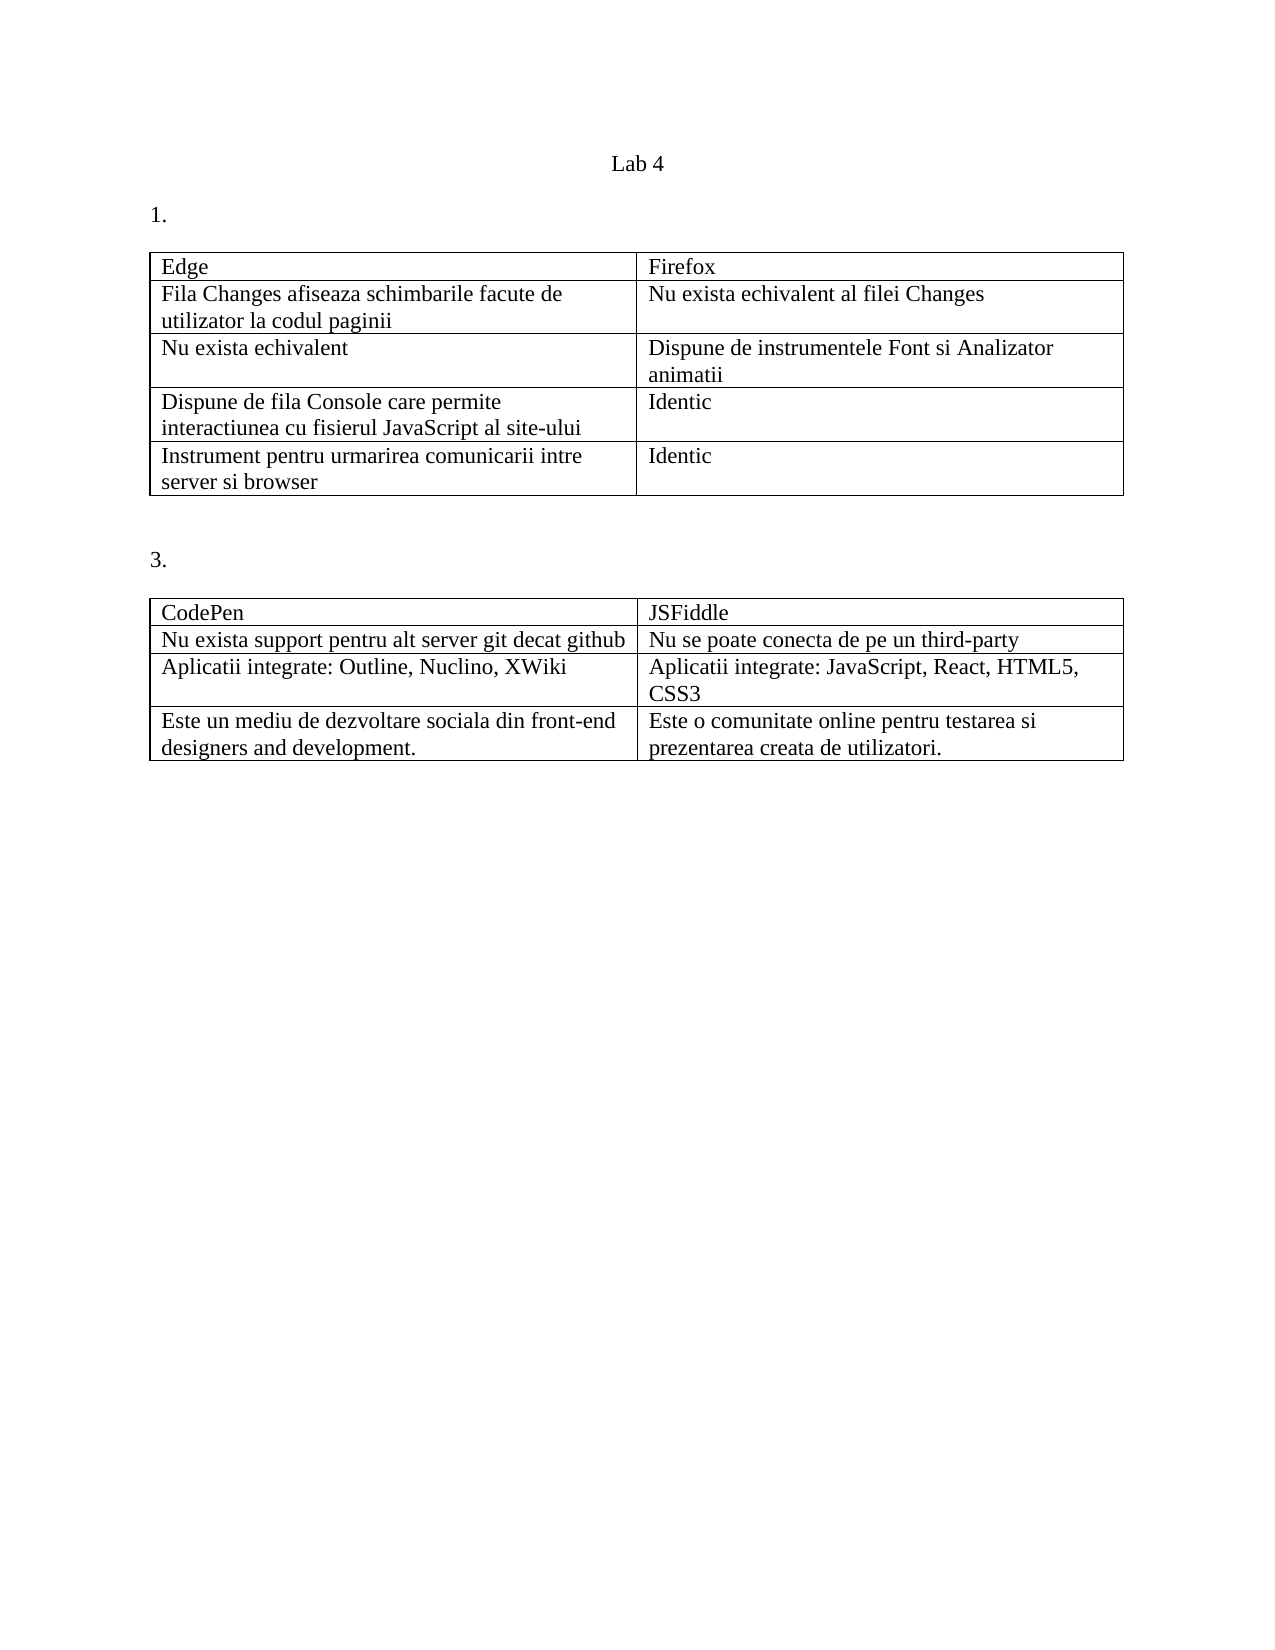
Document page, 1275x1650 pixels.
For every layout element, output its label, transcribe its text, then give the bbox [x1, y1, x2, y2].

text Lab 4 [150, 150, 1125, 176]
table_cell Nu exista echivalent [151, 334, 636, 387]
table_cell Este o comunitate online pentru testarea si prezentarea creata de utilizatori. [638, 707, 1123, 760]
table_cell Nu se poate conecta de pe un third-party [638, 626, 1123, 652]
table_cell Fila Changes afiseaza schimbarile facute de utilizator la codul paginii [151, 281, 636, 333]
table_header JSFiddle [638, 599, 1123, 625]
text 1. [150, 201, 1125, 227]
table_cell Aplicatii integrate: Outline, Nuclino, XWiki [151, 654, 637, 706]
table_cell Este un mediu de dezvoltare sociala din front-end designers and development. [151, 707, 637, 760]
table_cell Dispune de fila Console care permite interactiunea cu fisierul JavaScript al site-ului [151, 388, 636, 441]
text 3. [150, 547, 1125, 573]
table_cell Identic [637, 388, 1123, 441]
table_header Firefox [637, 253, 1123, 279]
table_cell Dispune de instrumentele Font si Analizator animatii [637, 334, 1123, 387]
table_cell Aplicatii integrate: JavaScript, React, HTML5, CSS3 [638, 654, 1123, 706]
table_header Edge [151, 253, 636, 279]
table_cell Nu exista support pentru alt server git decat github [151, 626, 637, 652]
table_cell Instrument pentru urmarirea comunicarii intre server si browser [151, 442, 636, 494]
table_cell Identic [637, 442, 1123, 494]
table_cell Nu exista echivalent al filei Changes [637, 281, 1123, 333]
table_header CodePen [151, 599, 637, 625]
